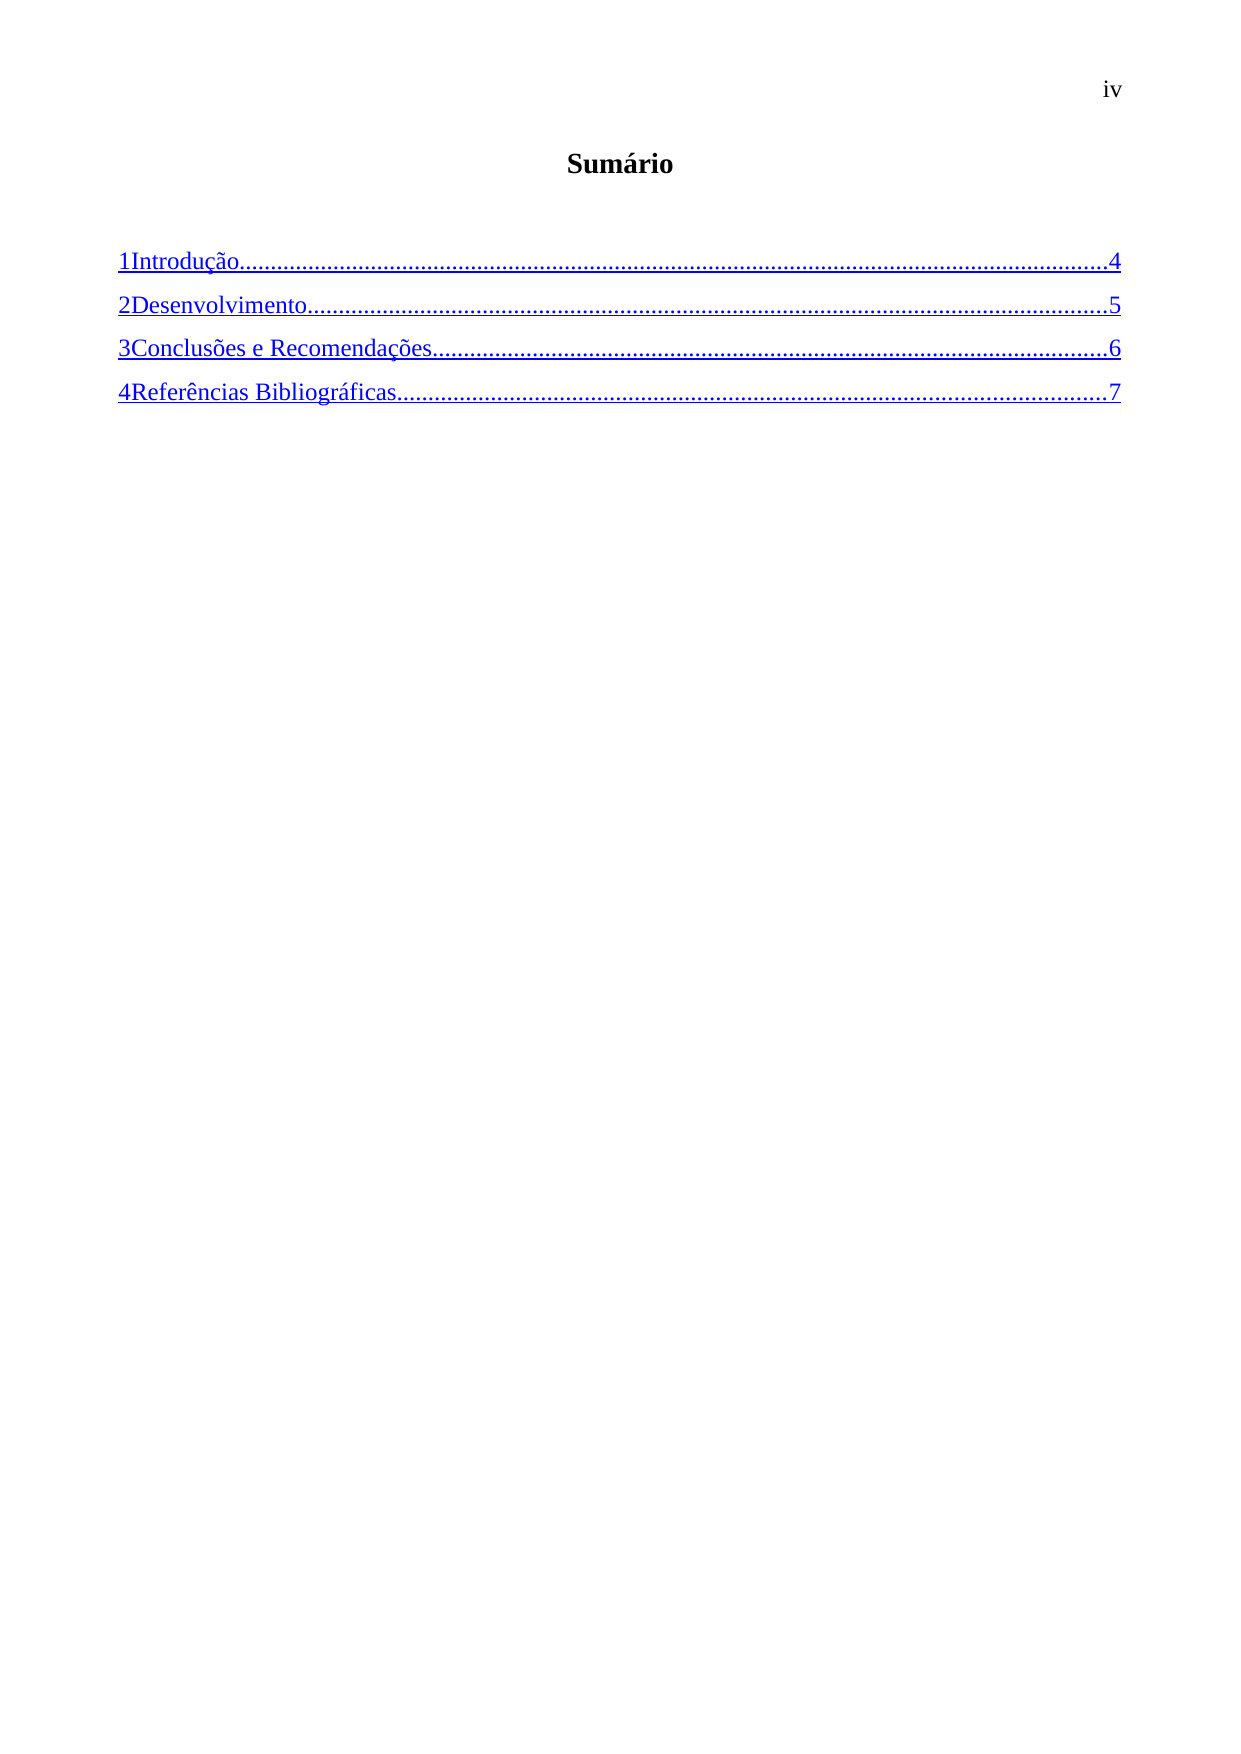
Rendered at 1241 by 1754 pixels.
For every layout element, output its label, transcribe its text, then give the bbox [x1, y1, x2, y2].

text 2 Desenvolvimento 5 [118, 290, 1122, 319]
text 3 Conclusões e Recomendações 6 [118, 333, 1122, 362]
text 4 Referências Bibliográficas 7 [118, 377, 1122, 406]
text 1 Introdução 4 [118, 246, 1122, 275]
text Sumário [118, 146, 1122, 179]
